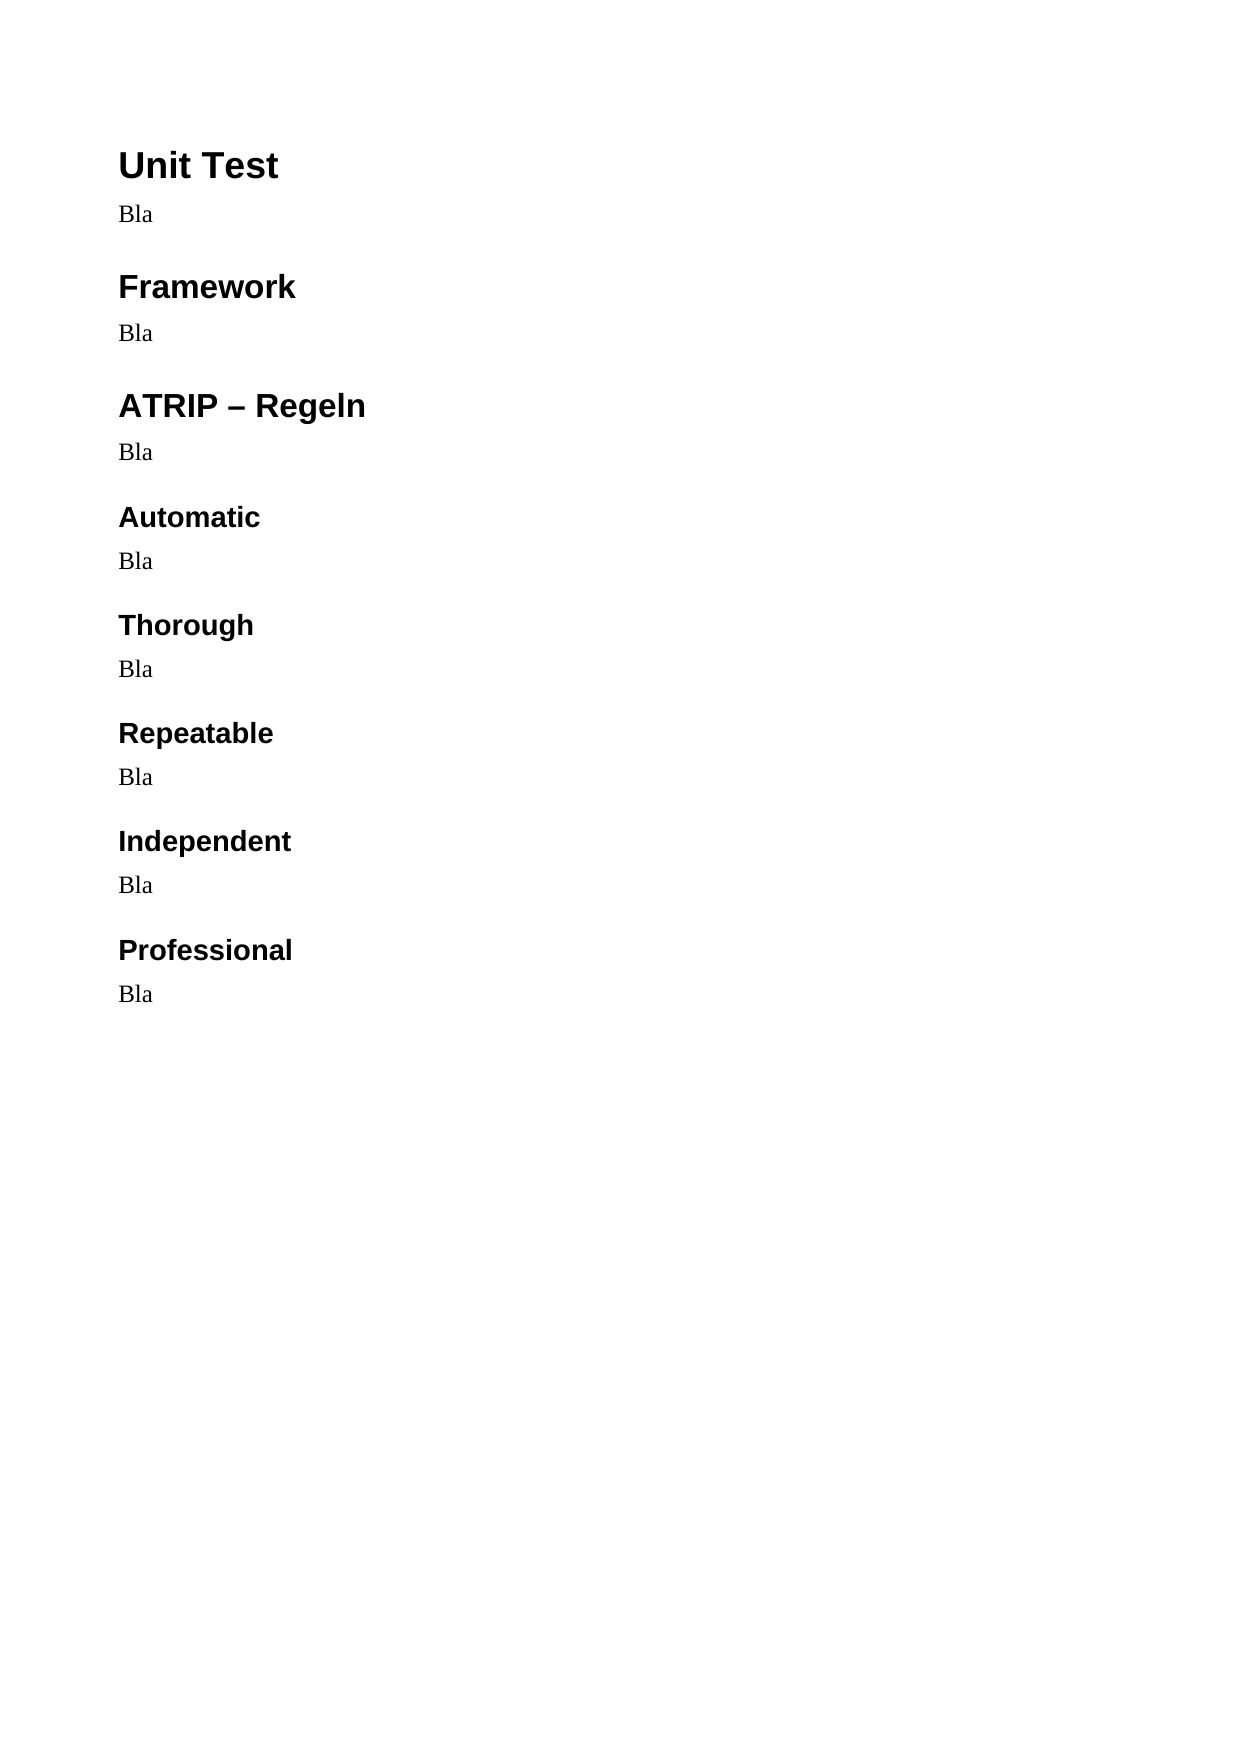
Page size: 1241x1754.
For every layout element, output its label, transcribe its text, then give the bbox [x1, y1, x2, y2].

subtitle Independent [118, 824, 1122, 858]
subtitle Repeatable [118, 716, 1122, 750]
text Bla [118, 762, 1122, 791]
text Bla [118, 870, 1122, 899]
subtitle Thorough [118, 608, 1122, 641]
subtitle Automatic [118, 500, 1122, 533]
subtitle Framework [118, 267, 1122, 306]
subtitle Professional [118, 933, 1122, 966]
text Bla [118, 318, 1122, 347]
text Bla [118, 199, 1122, 227]
subtitle Unit Test [118, 143, 1122, 186]
text Bla [118, 979, 1122, 1007]
text Bla [118, 437, 1122, 466]
text Bla [118, 546, 1122, 574]
text Bla [118, 654, 1122, 683]
subtitle ATRIP – Regeln [118, 387, 1122, 425]
